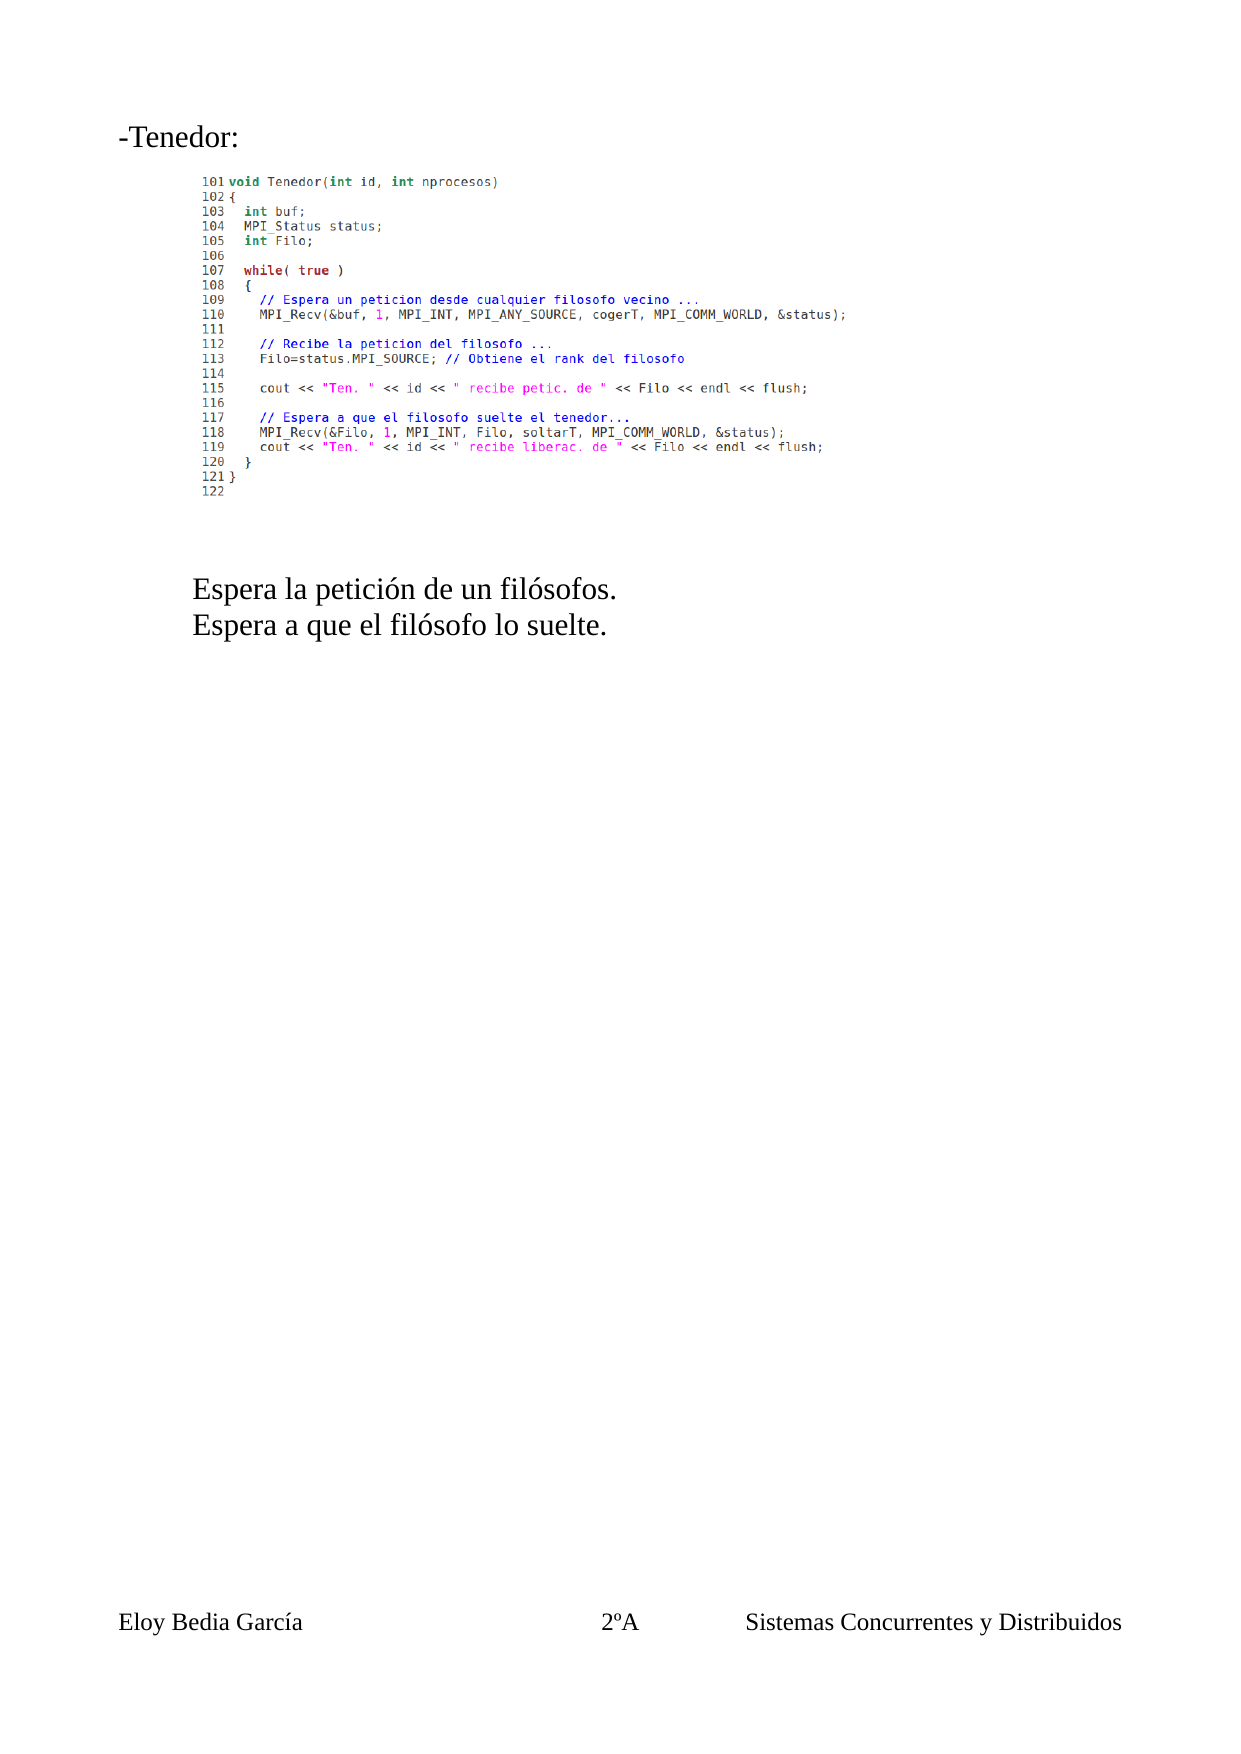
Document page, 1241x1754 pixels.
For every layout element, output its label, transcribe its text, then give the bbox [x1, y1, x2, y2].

text Espera a que el filósofo lo suelte. [118, 606, 1122, 642]
text -Tenedor: [118, 118, 1122, 154]
picture [199, 172, 1204, 499]
text Espera la petición de un filósofos. [118, 570, 1122, 606]
